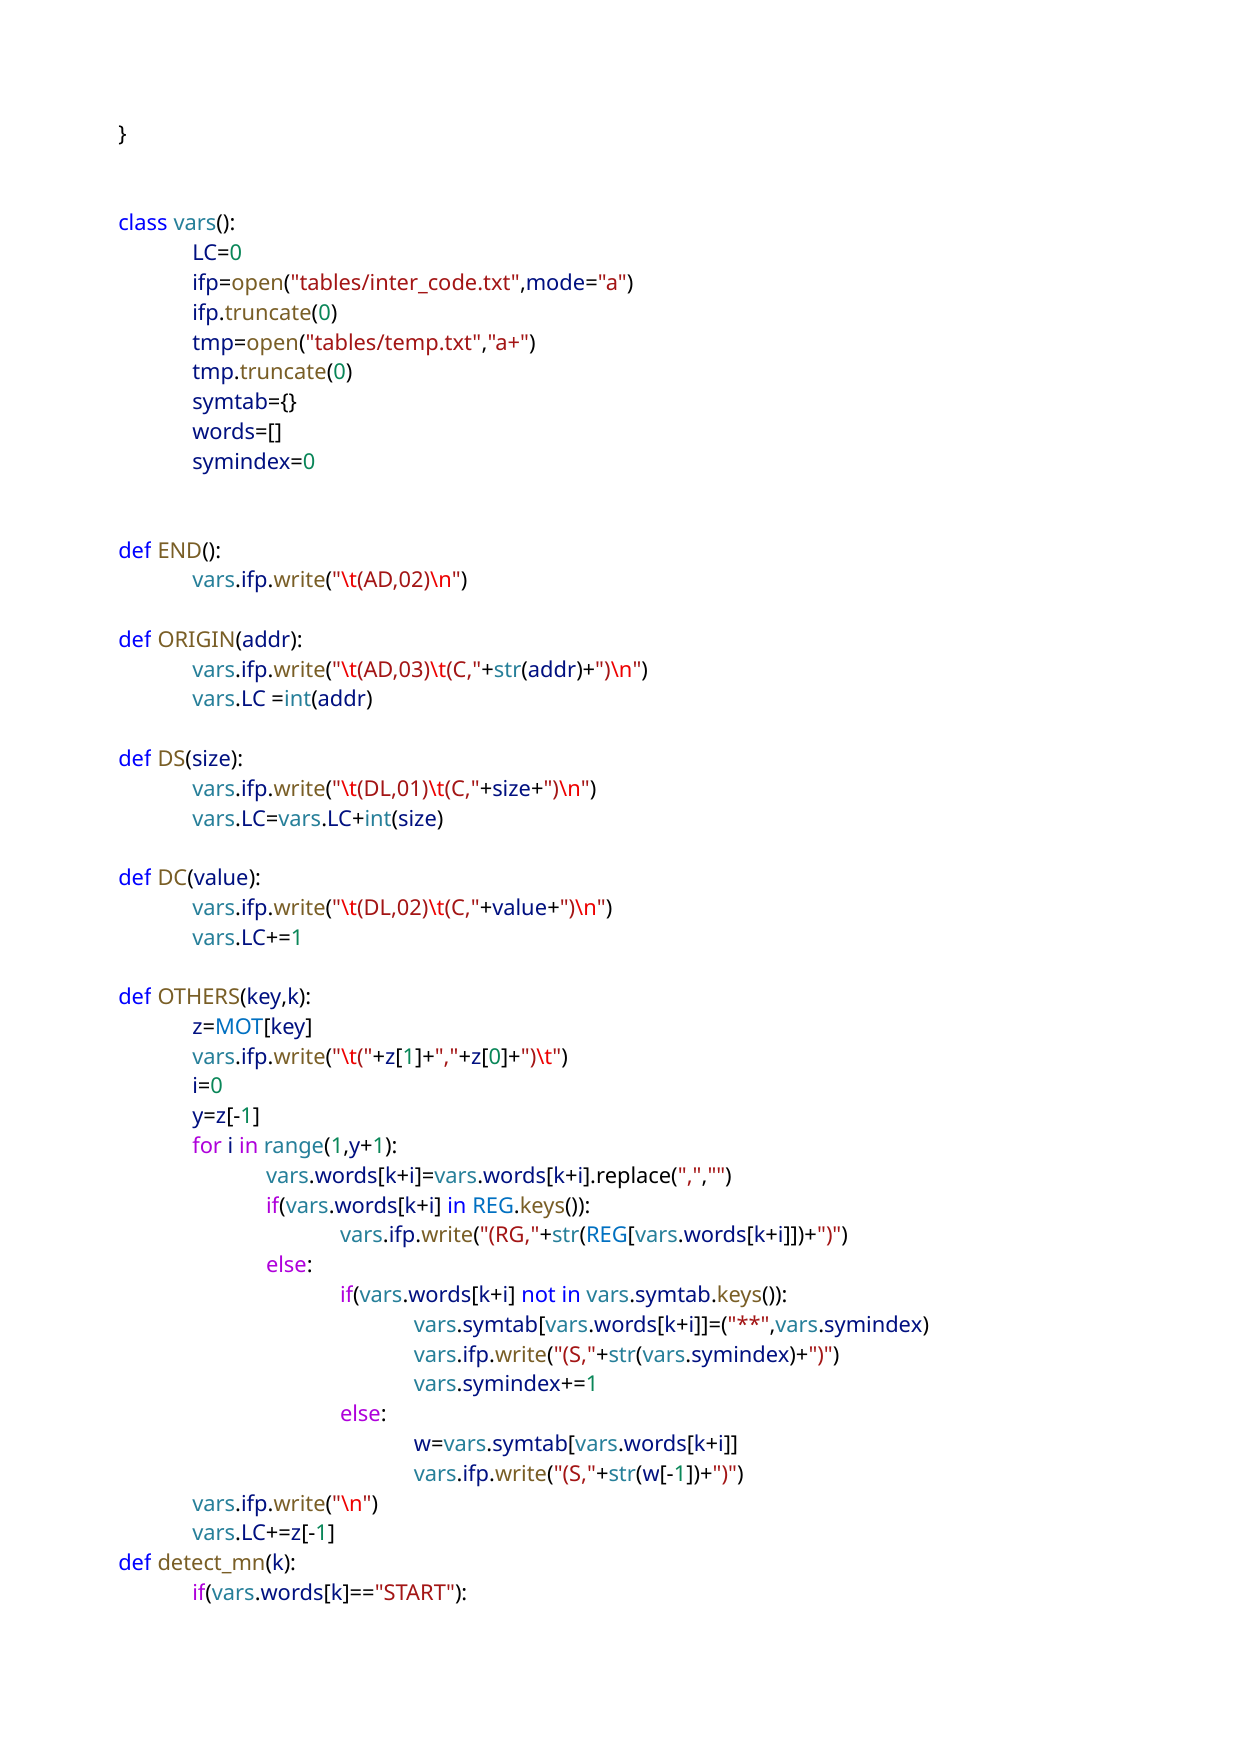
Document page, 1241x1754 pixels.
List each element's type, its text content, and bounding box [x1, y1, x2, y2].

text vars.ifp.write("\t(AD,03)\t(C,"+str(addr)+")\n") [118, 654, 1122, 683]
text y=z[-1] [118, 1100, 1122, 1130]
text def DS(size): [118, 743, 1122, 773]
text vars.ifp.write("(S,"+str(w[-1])+")") [118, 1458, 1122, 1487]
text class vars(): [118, 207, 1122, 237]
text if(vars.words[k]=="START"): [118, 1577, 1122, 1607]
text } [118, 118, 1122, 148]
text vars.ifp.write("(S,"+str(vars.symindex)+")") [118, 1338, 1122, 1368]
text vars.LC =int(addr) [118, 683, 1122, 713]
text vars.words[k+i]=vars.words[k+i].replace(",","") [118, 1160, 1122, 1189]
text vars.ifp.write("\t("+z[1]+","+z[0]+")\t") [118, 1041, 1122, 1070]
text vars.LC+=z[-1] [118, 1517, 1122, 1547]
text w=vars.symtab[vars.words[k+i]] [118, 1428, 1122, 1458]
text else: [118, 1249, 1122, 1279]
text vars.symindex+=1 [118, 1368, 1122, 1398]
text words=[] [118, 416, 1122, 446]
text vars.ifp.write("\t(AD,02)\n") [118, 564, 1122, 594]
text def DC(value): [118, 862, 1122, 892]
text else: [118, 1398, 1122, 1428]
text vars.LC=vars.LC+int(size) [118, 802, 1122, 832]
text def detect_mn(k): [118, 1547, 1122, 1577]
text vars.ifp.write("\n") [118, 1487, 1122, 1517]
text symindex=0 [118, 446, 1122, 475]
text i=0 [118, 1070, 1122, 1100]
text if(vars.words[k+i] not in vars.symtab.keys()): [118, 1279, 1122, 1309]
text def END(): [118, 534, 1122, 564]
text ifp=open("tables/inter_code.txt",mode="a") [118, 267, 1122, 297]
text LC=0 [118, 237, 1122, 267]
text def ORIGIN(addr): [118, 624, 1122, 654]
text z=MOT[key] [118, 1011, 1122, 1041]
text vars.symtab[vars.words[k+i]]=("**",vars.symindex) [118, 1309, 1122, 1338]
text symtab={} [118, 386, 1122, 416]
text vars.ifp.write("\t(DL,01)\t(C,"+size+")\n") [118, 773, 1122, 802]
text vars.ifp.write("\t(DL,02)\t(C,"+value+")\n") [118, 892, 1122, 922]
text vars.ifp.write("(RG,"+str(REG[vars.words[k+i]])+")") [118, 1219, 1122, 1249]
text if(vars.words[k+i] in REG.keys()): [118, 1189, 1122, 1219]
text tmp=open("tables/temp.txt","a+") [118, 326, 1122, 356]
text for i in range(1,y+1): [118, 1130, 1122, 1160]
text def OTHERS(key,k): [118, 981, 1122, 1011]
text tmp.truncate(0) [118, 356, 1122, 386]
text ifp.truncate(0) [118, 297, 1122, 326]
text vars.LC+=1 [118, 922, 1122, 951]
